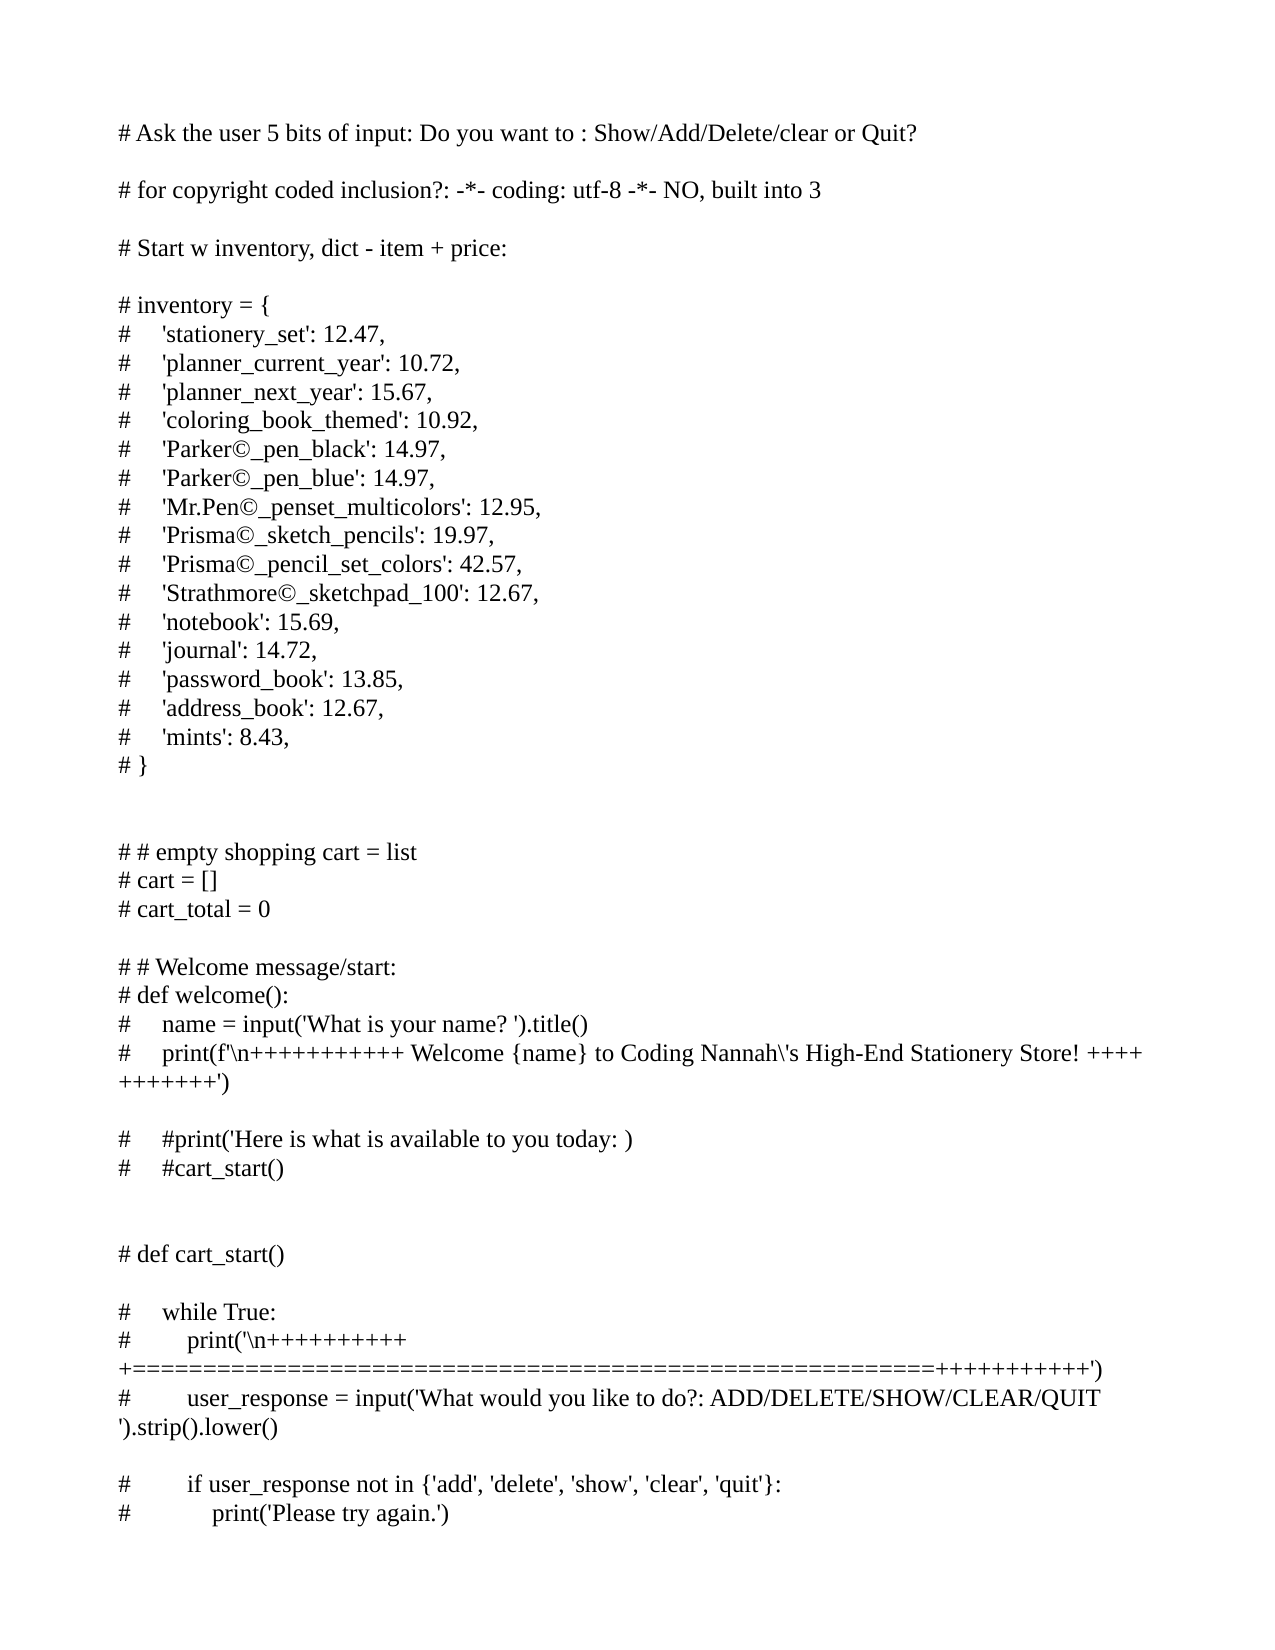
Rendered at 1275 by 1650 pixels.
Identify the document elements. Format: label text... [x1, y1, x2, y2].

text # Start w inventory, dict - item + price: [118, 233, 1157, 262]
text # def cart_start() [118, 1239, 1157, 1268]
text # 'planner_next_year': 15.67, [118, 377, 1157, 406]
text # name = input('What is your name? ').title() [118, 1009, 1157, 1038]
text # 'notebook': 15.69, [118, 607, 1157, 636]
text # #cart_start() [118, 1153, 1157, 1182]
text # cart = [] [118, 866, 1157, 894]
text # # Welcome message/start: [118, 952, 1157, 981]
text # 'coloring_book_themed': 10.92, [118, 406, 1157, 434]
text # 'Prisma©_sketch_pencils': 19.97, [118, 521, 1157, 549]
text # 'password_book': 13.85, [118, 664, 1157, 693]
text # # empty shopping cart = list [118, 837, 1157, 866]
text # 'Prisma©_pencil_set_colors': 42.57, [118, 549, 1157, 578]
text # 'Mr.Pen©_penset_multicolors': 12.95, [118, 492, 1157, 521]
text # 'mints': 8.43, [118, 722, 1157, 751]
text # print('Please try again.') [118, 1498, 1157, 1527]
text # 'stationery_set': 12.47, [118, 319, 1157, 348]
text # print('\n+++++++++++=========================================================+++++++++++') [118, 1326, 1157, 1383]
text # 'Parker©_pen_black': 14.97, [118, 434, 1157, 463]
text # for copyright coded inclusion?: -*- coding: utf-8 -*- NO, built into 3 [118, 176, 1157, 204]
text # 'address_book': 12.67, [118, 693, 1157, 722]
text # } [118, 751, 1157, 779]
text # user_response = input('What would you like to do?: ADD/DELETE/SHOW/CLEAR/QUIT ').strip().lower() [118, 1383, 1157, 1441]
text # #print('Here is what is available to you today: ) [118, 1124, 1157, 1153]
text # 'planner_current_year': 10.72, [118, 348, 1157, 377]
text # 'Strathmore©_sketchpad_100': 12.67, [118, 578, 1157, 607]
text # cart_total = 0 [118, 894, 1157, 923]
text # if user_response not in {'add', 'delete', 'show', 'clear', 'quit'}: [118, 1469, 1157, 1498]
text # 'Parker©_pen_blue': 14.97, [118, 463, 1157, 492]
text # print(f'\n+++++++++++ Welcome {name} to Coding Nannah\'s High-End Stationery Store! +++++++++++') [118, 1038, 1157, 1096]
text # 'journal': 14.72, [118, 636, 1157, 664]
text # Ask the user 5 bits of input: Do you want to : Show/Add/Delete/clear or Quit? [118, 118, 1157, 147]
text # while True: [118, 1297, 1157, 1326]
text # def welcome(): [118, 981, 1157, 1009]
text # inventory = { [118, 291, 1157, 319]
